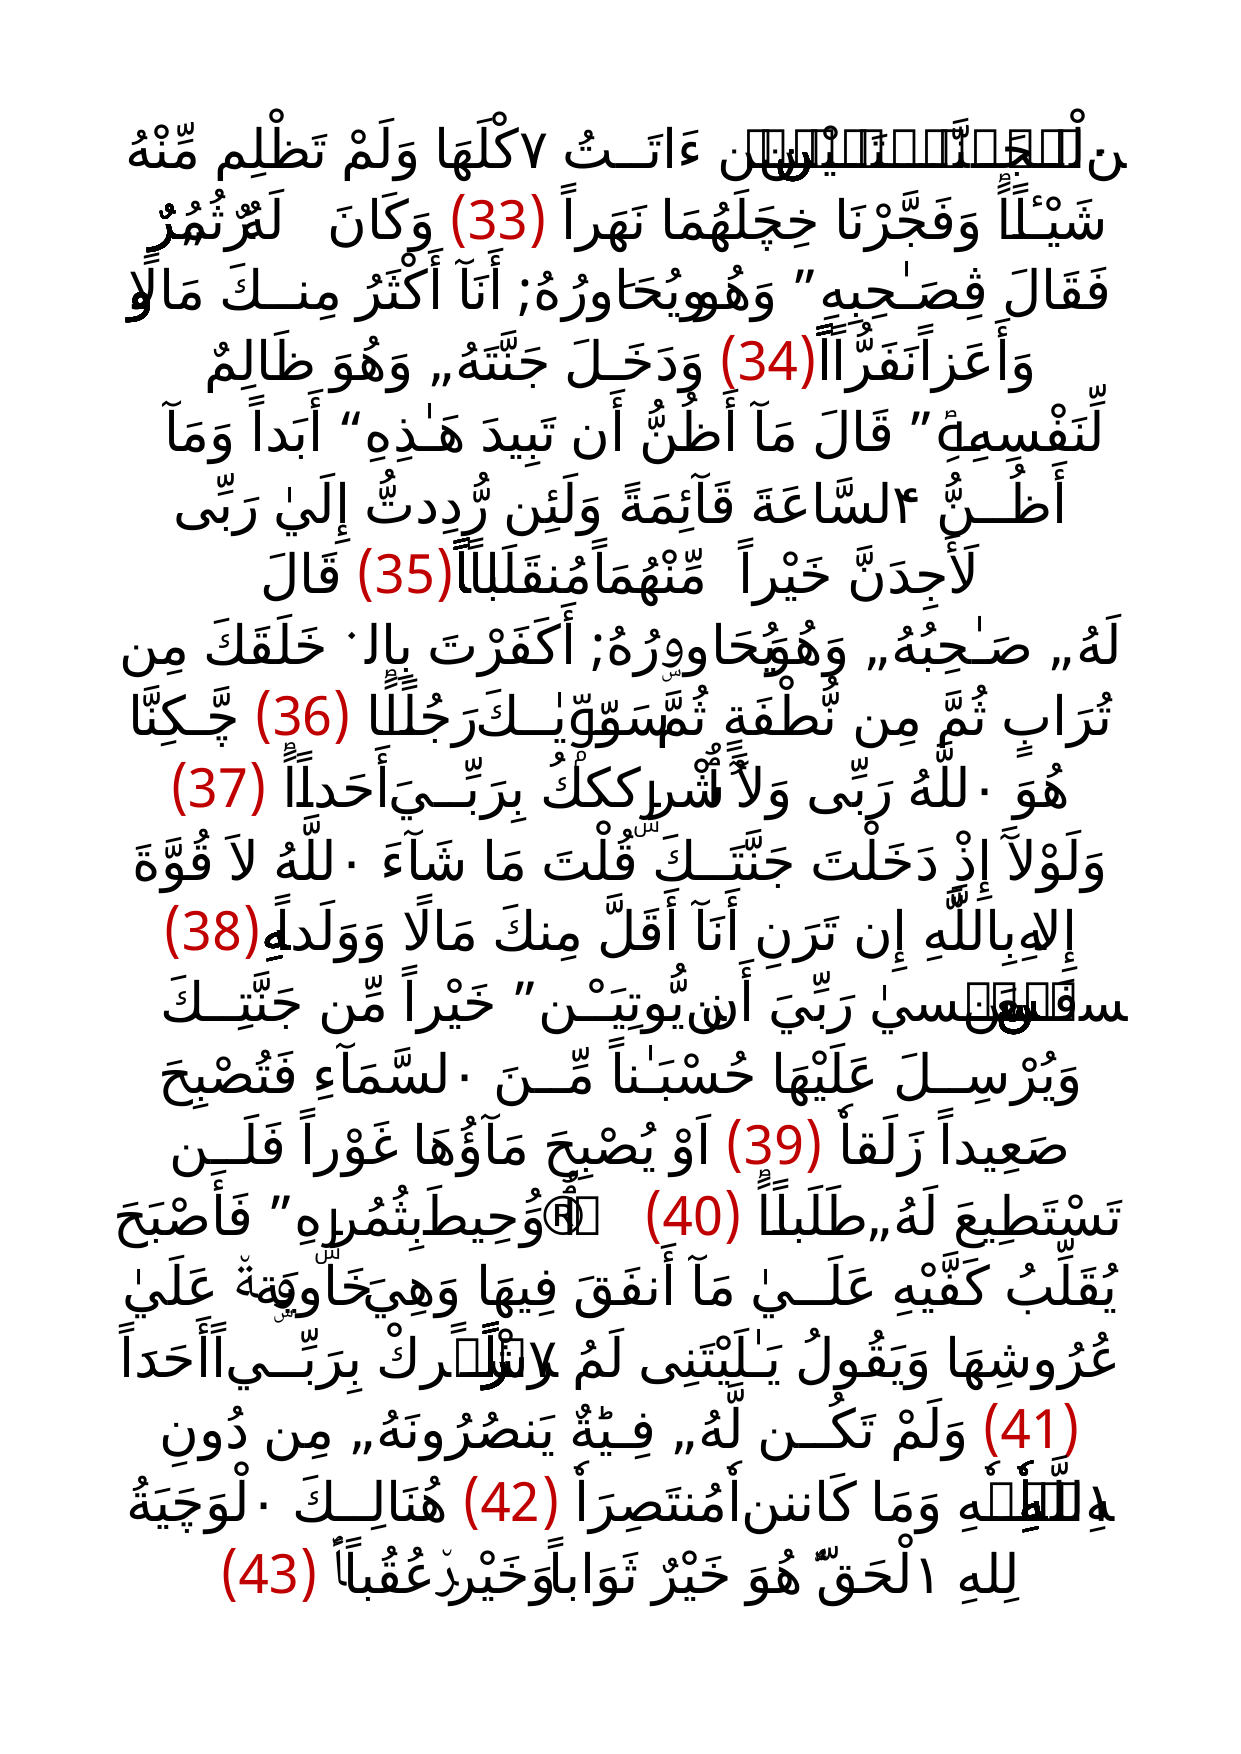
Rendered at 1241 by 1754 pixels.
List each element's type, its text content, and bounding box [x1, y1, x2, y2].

text لَهُمْ جَنَّـٰــتُ عَدْنٍ تَجْرۣى مِــن تَحْتِهِمُ ۴لاَنْهَـٰرُ يُحَلَّوْنَ فِيهَا مِــنَ اَسَاوۣرَ مِــن ذَهَــبٍ وَيَلْبَسُونَ ثِيَاباٗ خُضْراً مِّــن سُندُسٍ وَإِسْتَبْرَقٍ مُّتَّكِـِٕينَ فِيهَا عَلَــي ۰لاَرَآئِكِؐ نِعْمَ ۰لثَّوَابُؐ وَحَسُنَتْ مُرْتَفَقاًؐ (31) وَاضْرۣبببْ لَهُم مَّثَلًا رَّجُلَيْنِ جَعَلْنَا لَأِحَدِهِمَا جَنَّتَيْـنِ مِنَ اَعْنَـٰــبٍ وَحَفَفْنَـٰهُمَا بِنَخْلٍ وَجَعَلْنَا بَيْنَهُمَا زَرْعاًؐ (32) كِلْتَا ۰لْجَنَّتَيْــنۣ ءَاتَــتُ ۷كْلَهَا وَلَمْ تَظْلِم مِّنْهُ شَيْـٔاًؐ وَفَجَّرْنَا خِچَلَهُمَا نَهَراً (33) وَكَانَ لَهُ„ ثُمُرٌؐ فَقَالَ ڤِصَـٰحِبِهِ” وَهُوَ يُحَاوۣرُهُ; أَنَآ أَكْثَرُ مِنــكَ مَالًا وَأَعَزُّ نَفَراًؐ (34) وَدَخَـلَ جَنَّتَهُ„ وَهُوَ ظَالِمٌ لِّنَفْسِهِؐ” قَالَ مَآ أَظُنُّ أَن تَبِيدَ هَـٰذِهِ“ أَبَداً وَمَآ أَظُــنُّ ۴لسَّاعَةَ قَآئِمَةً وَلَئِن رُّدِدتُّ إِلَيٰ رَبِّى لَأَجِدَنَّ خَيْراً مِّنْهُمَا مُنقَلَباًؐ (35) قَالَ لَهُ„ صَـٰحِبُهُ„ وَهُوَ يُحَاوۣرُهُ; أَكَفَرْتَ بِاﻟ﮲ خَلَقَكَ مِن تُرَابٍ ثُمَّ مِن نُّطْفَةٍ ثُمَّ سَوّۭيٰــكَ رَجُلًؐا (36) چَّـكِنَّا هُوَ ۰للَّهُ رَبِّى وَلآَ ٱُشْرۣكككُ بِرَبِّــيَ أَحَداًؐ (37) وَلَوْلآَ إِذْ دَخَلْتَ جَنَّتَــكَ قُلْتَ مَا شَآءَ ۰للَّهُ لاَ قُوَّةَ إِلاَّ بِاللَّهِؐ إِن تَرَنِ أَنَآ أَقَلَّ مِنكَ مَالًا وَوَلَداً (38) فَعَسۭيٰ رَبِّيَ أَنْ يُّوتِيَــنۣ” خَيْراً مِّن جَنَّتِــكَ وَيُرْسِــلَ عَلَيْهَا حُسْبَـٰناً مِّــنَ ۰لسَّمَآءِ فَتُصْبِحَ صَعِيداً زَلَقاٗ (39) اَوْ يُصْبِحَ مَآؤُهَا غَوْراً فَلَــن تَسْتَطِيعَ لَهُ„ طَلَباًؐ (40) ® وَٱُحِيطَ بِثُمُرۣهِ” فَأَصْبَحَ يُقَلِّبُ كَفَّيْهِ عَلَــيٰ مَآ أَنفَقَ فِيهَا وَهِيَ خَاوۣيَة٘ عَلَيٰ عُرُوشِهَا وَيَقُولُ يَـٰلَيْتَنِى لَمُ ۷شْرۣكْ بِرَبِّــيَ أَحَداًؐ (41) وَلَمْ تَكُــن لَّهُ„ فِـيؕةٌ يَنصُرُونَهُ„ مِن دُونِ ۱للَّهِؐ وَمَا كَانننَ مُنتَصِراٗؐ (42) هُنَالِــكَ ۰لْوَچَيَةُ لِلهِ ۱لْحَقﱢّؐ هُوَ خَيْرٌ ثَوَاباً وَخَيْر٘ عُقُباًؐ (43) وَاضْرۣبْ لَهُم مَّثَــلَ ۰لْحَيَوٰةِ ۱لدُّنْيۭا كَمَآءٖ اَنزَلْنَـٰهُ مِنَ ۰لسَّمَآءِ فَاخْتَلَطَ بِهِ” نَبَاتُ ۴لاَرْضضضِ فَأَصْبَحَ هَشِيماً تَذْرُوهُ ۴لرّۣيَـٰحُؐ وَكَانننَ ۰للَّهُ عَلَيٰ كُلِّ شَيْءٍ مُّقْتَدِراٗؐ (44) ۱لْمَالُ وَالْبَنُونَ زۣينَةُ ۴لْحَيَوٰةِ ۱لدُّنْيۭاؐ وَالْبَـٰقِيَـٰــتُ ۴ڤصَّـٰڤِحَـٰــتُ خَيْر٘ عِندَ رَبِّــكَ ثَوَاباً وَخَيْر٘ اَمَلًؐا (45) وَيَوْمَ نُسَيِّرُ ۴لْجِبَالَ وَتَرَي ۰لاَرْضَ بَارۣزَةً وَحَشَرْنَـٰهُمْ فَلَمْ نُغَادِرْ مِنْهُمُ; أَحَداًؐ (46) وَعُرۣضُواْ عَلَيٰ رَبِّــكَ صَفّاًؐ لَّقَدْ جِيؔتُمُونَا كَمَا خَلَقْنَـٰكُمُ; أَوَّلَ مَرَّةٙؐ بَلْ زَعَمْتُمُ; أَلَّن نَّجْعَــلَ لَكُم مَّوْعِداًؐ (47) وَوُضِعَ ۰لْكِتَـٰبُ فَتَرَي ۰ڤْمُجْرۣمِيــنَ مُشْفِقِيــنَ مِمَّا فِيهِؐ وَيَقُولُونَ يَـٰوَيْلَتَنَا مَالِ هَـٰذَا ۰لْكِتَـٰــبِ لاَ يُغَادِرُ صَغِيرَةً وَلاَ كَبِيرَةٗ اِلٓاَّ أَحْصۭيٰهَاؐ وَوَجَدُواْ مَا عَمِلُواْ حَاضِراًؐ وَلاَ يَظْلِمُ رَبُّكَ أَحَداًؐ (48) © وَإِذْ قُلْنَا لِلْمَلَئِكَةِ ۹سْجُدُواْ ءَلِادَمَ فَسَجَدُوٓاْؐ إِلٓاَّ إِبْلِيــسَ كَانَ مِــنَ ۰لْجِــنّۣ فَفَسَقَ عَنَ اَمْرۣ رَبِّهِؐ“ أَفَتَتَّخِذُونَهُ„ وَذُرّۣيَّتَهُ; أَوْلِيَآءَ مِن دُونِى وَهُمْ لَكُمْ عَدُوّٛؐ بِيسَ لِلظَّـٰلِمِينَ بَدَلًؐا (49) مَّآ أَشْهَدتُّهُمْ خَلْــقَ ۰لسَّمَـٰوَ؛تِ وَالاَرْضِ وَلاَ خَلْــقَ أَنفُسِهِمْ وَمَا كُنــتُ مُتَّخِذَ ۰لْمُضِلِّيــنَ عَضُداًؐ (50) وَيَوْمَ يَقُولُ نَادُواْ شُرَكَآءِيَ ۰لذِينَ زَعَمْتُمْ فَدَعَوْهُمْ فَلَمْ يَسْتَجِيبُواْ لَهُمْ وَجَعَلْنَا بَيْنَهُم مَّوْبِقاًؐ (51) وَرَءَا ۰ڤْمُجْرۣمُونَ ۰لنَّارَ فَظَنُّوٓاْ أَنَّهُم مُّوَاقِعُوهَا وَلَمْ يَجِدُواْ عَنْهَا مَصْرۣفاًؐ (52) وَلَقَدْ صَرَّفْنَا فِى هَـٰذَا ۰لْقُرْءَانِ لِلنَّاسِ مِن كُلِّ مَثَلٍؐ وَكَانَ ۰لِانسَـٰــنُ أَكْثَرَ شَيْءٍ جَدَلًؐا (53) وَمَا مَنَعَ ۰لنَّاسَ أَنْ يُّومِنُوٓاْ إِذْ جَآءَهُمُ ۴لْهُدۭيٰ وَيَسْتَغْفِرُواْ رَبَّهُمُ; إِلٓاَّ أَن تَاتِيَهُمْ سُنَّةُ ۴لاَوَّلِينَ أَوْ يَاتِيَهُمُ ۴لْعَذَابُ قِبَلًؐا (54) وَمَا نُرْسِــلُ ۴لْمُرْسَلِينَ إِلاَّ مُبَشِّرۣينَ وَمُنذِرۣينَؐ وَيُجَـٰدِلُ ۴لذِينَ كَفَرُواْ بِالْبَـٰطِل ڤِيُدْحِضُواْ بِهِ ۱لْحَقَّؐ وَاتَّخَذُوٓاْ ءَايَـٰتِى وَمَآ ٱُنذِرُواْ هُزُؤاًؐ (55) وَمَــنَ اَظْلَمُ مِمَّــن ذُكِّرَ بِـَٔايَـٰــتِ رَبِّهِ” فَأَعْرَضضضَ عَنْهَا وَنَسِــيَ مَا قَدَّمَتْ يَدَ؛هُؐ إِنَّا جَعَلْنَا عَلَيٰ قُلُوبِهِمُ; أَكِنَّةٗ اَنْ يَّفْقَهُوهُ وَفِىٓ ءَاذَانِهِمْ وَقْراًؐ وَإِن تَدْعُهُمُ; إِلَــي ۰لْهُدۭيٰ فَلَـنْ يَّهْتَدُوٓاْ إِذاٗ اَبَداًؐ (56) وَرَبُّكَ ۰لْغَفُورُ ذُو ۴لرَّحْمَةِؐ لَوْ يُوَ۬اخِذُهُم بِمَا كَسَبُواْ ڤَعَجَّــلَ لَهُمُ ۴لْعَذَابببَؐ بَــل لَّهُم مَّوْعِدٌ لَّنْ يَّجِدُواْ مِن دُونِهِ” مَوْئِلًؐا (57) ® وَتِلْــكَ ۰لْقُرۭيٰٓ أَهْلَكْنَـٰهُمْ لَمَّا ظَلَمُواْ وَجَعَلْنَا لِمُهْلَكِهِم مَّوْعِداًؐ (58) وَإِذْ قَالَ مُوسۭيٰ لِفَتۭيٰهُ لآَ أَبْرَحُ حَتَّيٰٓ أَبْلُغَ مَجْمَعَ ۰ڤْبَحْرَيْنِ أَوَ اَمْضِــيَ حُقُباًؐ (59) فَلَمَّا بَلَغَا مَجْمَعَ بَيْنِهِمَا نَسِيَا حُوتَهُمَا فَاتَّخَذَ سَبِيلَهُ„ فِى ۱ڤْبَحْرۣ سَرَباًؐ (60) فَلَمَّا جَاوَزَا قَالَ لِفَتۭيٰهُ ءَاتِنَا غَدَآءَنَا لَقَدْ لَقِينَا مِــن سَفَرۣنَا هَـٰذَا نَصَباًؐ (61) قَالَ أَرَ×يْــتَ إِذَ اَوَيْنَآ إِلَــي ۰ڤصَّخْرَةِ فَإِنِّى نَسِيــتُ ۴لْحُوتتتَؐ وَمَآ أَنسۭيٰنِيهِ إِلاَّ ۰لشَّيْطَـٰنُ أَنَ اَذْكُرَهُؐ, وَاتَّخَذَ سَبِيلَهُ„ فِى ۱ڤْبَحْرۣؐ عَجَباًؐ (62) قَالَ ذَ؛لِــكَ مَا كُنَّا نَبْغِؐ” فَارْتَدَّا عَلَيٰٓ ءَاثۭارۣهِمَا قَصَصاً (63) فَوَجَدَا عَبْداً مِّنْ عِبَادِنَآ ءَاتَيْنَـٰهُ رَحْمَةً مِّنْ عِندِنَا وَعَلَّمْنَـٰهُ مِــن لَّدُنَّا عِلْماًؐ (64) قَالَ لَهُ„ مُوسۭــيٰ هَلَ اَتَّبِعُــكَ عَلَيٰٓ أَن تُعَلِّمَنِ” مِمَّا عُلِّمْتَ رُشْداًؐ (65) قَالَ إِنَّــكَ لَــن تَسْتَطِيعَ مَعِى صَبْراًؐ (66) وَكَيْفَ تَصْبِرُ عَلَــيٰ مَا لَمْ تُحِطْ بِهِ” خُبْراًؐ (67) قَالَ سَتَجِدُنِيَ إِن شَآءَ ۰للَّهُ صَابِراًؐ وَلآَ أَعْصِى لَــكَ أَمْراًؐ (68) قَالَ فَإِنِ 'تَّبَعْتَنِى فَلاَ تَسْـَٔلَنِّى عَــن شَيْءٖ حَتَّــيٰٓ ٱُحْدِثَ لَــكَ مِنْهُ ذِكْراًؐ (69) فَانطَلَقَا حَتَّيٰٓ إِذَا رَكِبَا فِى ۱لسَّفِينَةِ خَرَقَهَاؐ قَالَ أَخَرَقْتَهَا لِتُغْرۣقَ أَهْلَهَا لَقَدْ جِيؔــتَ شَيْـٔاٗ اِمْراًؐ (70) قَالَ أَلَمَ اَقُـلِ اِنَّــكَ لَــن تَسْتَطِيعَ مَعِى صَبْراًؐ (71) قَالَ لاَ تُوَ۬اخِذْنِى بِمَا نَسِيتُ وَلاَ تُرْهِقْنِى مِنَ اَمْرۣى عُسْراًؐ (72) فَانطَلَقَا حَتَّيٰٓ إِذَا لَقِيَا غُچَماً فَقَتَلَهُ„ قَالَ أَقَتَلْــتَ نَفْساً زَ؛كِيَةَۢ بِغَيْرۣ نَفْــسٍ لَّقَدْ جِيؔــتَ شَيْـٔاً نُّكُراًؐ (73) ¤ قَالَ أَلَمَ اَقُل لَّــكَ إِنَّــكَ لَــن تَسْتَطِيعَ مَعِى صَبْراًؐ (74) قَالَ إِن سَأَلْتُــكَ عَــن شَيْءٙ بَعْدَهَا فَلاَ تُصَـٰحِبْنِى قَدْ بَلَغْــتَ مِن لَّدُنِى عُذْراًؐ (75) فَانطَلَقَا حَتَّيٰٓ إِذَآ أَتَيَآ أَهْلَ قَرْيَةٖ 'سْتَطْعَمَآ أَهْلَهَا فَأَبَوَاْ اَنْ يُّضَيِّفُوهُمَا فَوَجَدَا فِيهَا جِدَاراً يُرۣيدُ أَنْ يَّنقَضَّ فَأَقَامَهُؐ, قَالَ لَوْ شِيؔــتَ ڤَتَّخَذتَّ عَلَيْهِ أَجْراًؐ (76) قَالَ هَـٰذَا فِرَاقُ بَيْنِى وَبَيْنِــكَؐ سَٱُنَبِّيؖــكَ بِتَاوۣيلِ مَا لَمْ تَسْتَطِع عَّلَيْهِ صَبْراٗؐ (77) اَمَّا ۰لسَّفِينَةُ فَكَانَــتْ لِمَسَـٰكِينَ يَعْمَلُونَ فِى ۱ڤْبَحْرۣ فَأَرَدتُّ أَنَ اَعِيبَهَا وَكَانَ وَرَآءَهُم مَّلِكٌ يَاخُذُ كُلَّ سَفِينَةٖ غَصْباًؐ (78) وَأَمَّا ۰لْغُچَمُ فَكَانَ أَبَوَ؛هُ مُومِنَيْنِ فَخَشِينَآ أَنْ يُّرْهِقَهُمَا طُغْيَــٰناً وَكُفْراًؐ (79) فَأَرَدْنَآ أَنْ يُّبَدِّلَهُمَا رَبُّهُمَا خَيْراً مِّنْهُ زَكَوٰةً وَأَقْرَبَ رُحْماًؐ (80) وَأَمَّا ۰لْجِدَارُ فَكَانَ لِغُچَمَيْنِ يَتِيمَيْنِ فِى ۱لْمَدِينَةِ وَكَانَ تَحْتَهُ„ كَنزٌ لَّهُمَاؐ وَكَانَ أَبُوهُمَا صَـٰڤِحاً فَأَرَادَ رَبُّكَ أَنْ يَّبْلُغَآ أَشُدَّهُمَا وَيَسْتَخْرۣجَا كَنزَهُمَا رَحْمَةً مِّن رَّبِّــكَؐ وَمَا فَعَلْتُهُ„ عَنَ اَمْرۣىؐ ذَ؛لِــكَ تَاوۣيلُ مَا لَمْ تَسْطِع عَّلَيْهِ صَبْراًؐ (81) وَيَسْـَٔلُونَــكَ عَن ذى ۱لْقَرْنَيْنِؐ قُلْ سَأَتْلُواْ عَلَيْكُم مِّنْهُ ذِكْراٗؐ (82) اِنَّا مَكَّنَّا لَهُ„ فِى ۱لاَرْضِ وَءَاتَيْنَــٰهُ مِن كُلِّ شَيْءٍ سَبَباً (83) فَاتَّبَعَ سَبَباٗ حَتَّيٰٓ إِذَا بَلَغَ مَغْرۣبَ ۰لشَّمْسِ وَجَدَهَا تَغْرُبُ فِى عَيْنٖ حَمِيؕة وَوَجَدَ عِندَهَا قَوْماًؐ قُلْنَا يَـٰذَا ۰لْقَرْنَيْنِ إِمَّآ أَن تُعَذِّبببَ وَإِمَّآ أَن تَتَّخِذَ فِيهِمْ حُسْناًؐ (84) ® قَالَ أَمَّا مَن ظَلَمَ فَسَوْفَ نُعَذِّبُهُ„ ثُمَّ يُرَدُّ إِلَيٰ رَبِّهِ” فَيُعَذِّبُهُ„ عَذَاباً نُّكُراًؐ (85) وَأَمَّا مَنَ —امَنَ وَعَمِلَ صَـٰڤِحاً فَلَهُ„ جَزَآءُ ۴لْحُسْنۭيٰؐ وَسَنَقُولُ لَهُ„ مِنَ اَمْرۣنَا يُسْراًؐ (86) ثُمَّ "تَّبَعَ سَبَباٗ حَتَّيٰٓ إِذَا بَلَغَ مَطْلِعَ ۰لشَّمْسِ وَجَدَهَا تَطْلُعُ عَلَيٰ قَوْمٍ لَّمْ نَجْعَل لَّهُم مِّن دُونِهَا سِتْراً (87) كَذَ؛لِــكَؐ وَقَدَ اَحَطْنَا بِمَا لَدَيْهِ خُبْراًؐ (88) ثُمَّ "تَّبَعَ سَبَباٗ حَتَّيٰٓ إِذَا بَلَغَ بَيْنَ ۰لسُّدَّيْنِ وَجَدَ مِن دُونِهِمَا قَوْماً لاَّ يَكَادُونَ يَفْقَهُونَ قَوْلًؐا (89) قَالُواْ يَــٰذَا ۰لْقَرْنَيْنِ إِنَّ يَاجُوجَ وَمَاجُوجَ مُفْسِدُونَ فِى ۱لاَرْضِ فَهَلْ نَجْعَلُ لَــكَ خَرْجاٗ عَلَـيٰٓ أَن تَجْعَلَ بَيْنَنَا وَبَيْنَهُمْ سُدّاًؐ (90) قَالَ مَا مَكَّنِّى فِيهِ رَبِّى خَيْرٌؐ فَأَعِينُونِى بِقُوَّةٖ اَجْعَلْ بَيْنَكُمْ وَبَيْنَهُمْ رَدْماٗؐ (91) —اتُونِى زُبَـرَ ۰لْحَدِيدِؐ حَتَّيٰٓ إِذَا سَاوۭيٰ بَيْنَ ۰لصَّدَفَيْنِ قَالَ ۸نفُخُواْؐ حَتَّيٰٓ إِذَا جَعَلَهُ„ نَاراً [118, 118, 1122, 1615]
